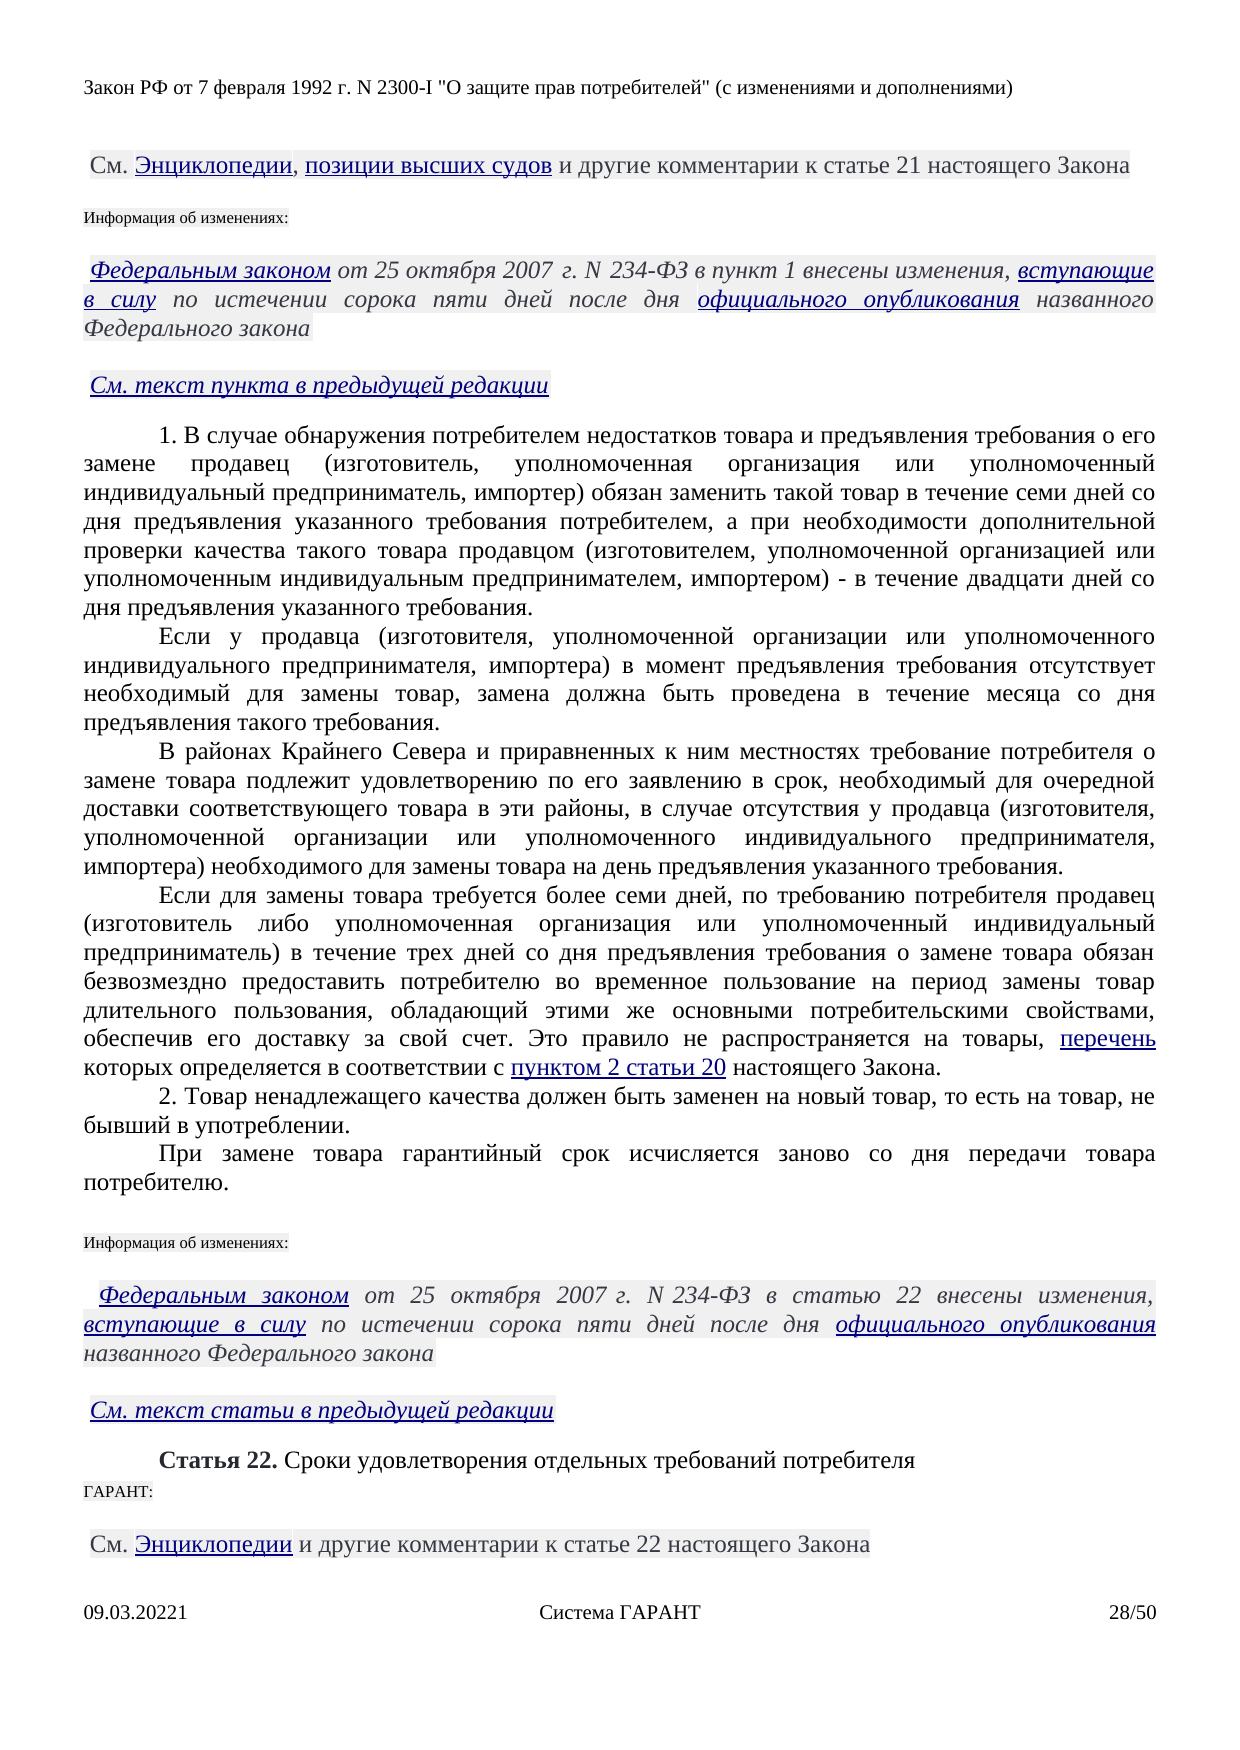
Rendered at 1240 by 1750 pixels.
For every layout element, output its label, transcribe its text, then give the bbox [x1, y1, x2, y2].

text Если у продавца (изготовителя, уполномоченной организации или уполномоченного индивидуального предпринимателя, импортера) в момент предъявления требования отсутствует необходимый для замены товар, замена должна быть проведена в течение месяца со дня предъявления такого требования. [83, 621, 1156, 736]
text 2. Товар ненадлежащего качества должен быть заменен на новый товар, то есть на товар, не бывший в употреблении. [83, 1081, 1156, 1138]
text Статья 22. Сроки удовлетворения отдельных требований потребителя [158, 1445, 1156, 1473]
text Информация об изменениях: [83, 1232, 1156, 1252]
text Федеральным законом от 25 октября 2007 г. N 234-ФЗ в пункт 1 внесены изменения, вступающие в силу по истечении сорока пяти дней после дня официального опубликования названного Федерального закона [83, 255, 1156, 341]
text При замене товара гарантийный срок исчисляется заново со дня передачи товара потребителю. [83, 1138, 1156, 1196]
text Информация об изменениях: [83, 207, 1156, 227]
text См. Энциклопедии и другие комментарии к статье 22 настоящего Закона [83, 1529, 1156, 1558]
text В районах Крайнего Севера и приравненных к ним местностях требование потребителя о замене товара подлежит удовлетворению по его заявлению в срок, необходимый для очередной доставки соответствующего товара в эти районы, в случае отсутствия у продавца (изготовителя, уполномоченной организации или уполномоченного индивидуального предпринимателя, импортера) необходимого для замены товара на день предъявления указанного требования. [83, 736, 1156, 880]
text См. Энциклопедии, позиции высших судов и другие комментарии к статье 21 настоящего Закона [83, 150, 1156, 179]
text Федеральным законом от 25 октября 2007 г. N 234-ФЗ в статью 22 внесены изменения, вступающие в силу по истечении сорока пяти дней после дня официального опубликования названного Федерального закона [83, 1280, 1156, 1367]
text См. текст пункта в предыдущей редакции [83, 370, 1156, 399]
text 1. В случае обнаружения потребителем недостатков товара и предъявления требования о его замене продавец (изготовитель, уполномоченная организация или уполномоченный индивидуальный предприниматель, импортер) обязан заменить такой товар в течение семи дней со дня предъявления указанного требования потребителем, а при необходимости дополнительной проверки качества такого товара продавцом (изготовителем, уполномоченной организацией или уполномоченным индивидуальным предпринимателем, импортером) - в течение двадцати дней со дня предъявления указанного требования. [83, 420, 1156, 621]
text См. текст статьи в предыдущей редакции [83, 1395, 1156, 1424]
text ГАРАНТ: [83, 1481, 1156, 1501]
text Если для замены товара требуется более семи дней, по требованию потребителя продавец (изготовитель либо уполномоченная организация или уполномоченный индивидуальный предприниматель) в течение трех дней со дня предъявления требования о замене товара обязан безвозмездно предоставить потребителю во временное пользование на период замены товар длительного пользования, обладающий этими же основными потребительскими свойствами, обеспечив его доставку за свой счет. Это правило не распространяется на товары, перечень которых определяется в соответствии с пунктом 2 статьи 20 настоящего Закона. [83, 880, 1156, 1081]
